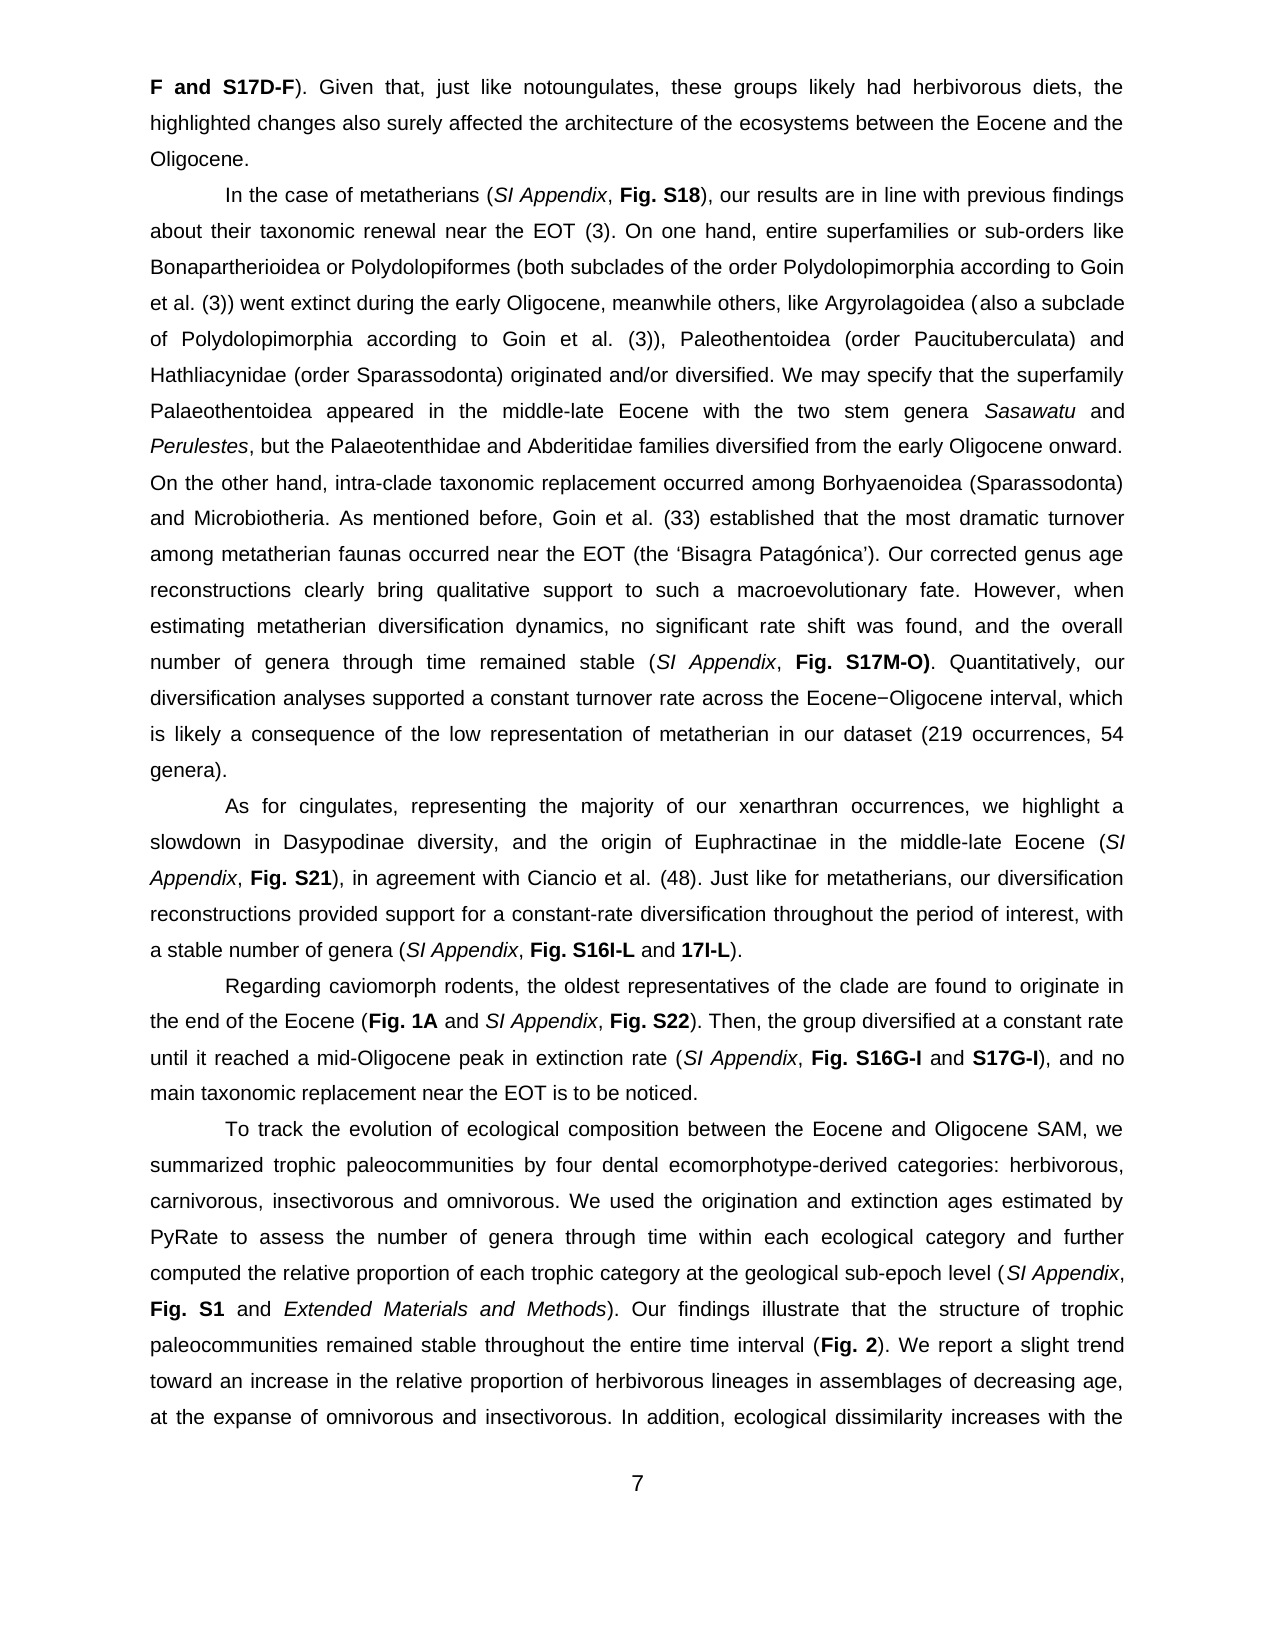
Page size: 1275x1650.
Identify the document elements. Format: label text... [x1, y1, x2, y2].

text F and S17D-F). Given that, just like notoungulates, these groups likely had herbivorous diets, the highlighted changes also surely affected the architecture of the ecosystems between the Eocene and the Oligocene. [150, 75, 1125, 171]
text To track the evolution of ecological composition between the Eocene and Oligocene SAM, we summarized trophic paleocommunities by four dental ecomorphotype-derived categories: herbivorous, carnivorous, insectivorous and omnivorous. We used the origination and extinction ages estimated by PyRate to assess the number of genera through time within each ecological category and further computed the relative proportion of each trophic category at the geological sub-epoch level (SI Appendix, Fig. S1 and Extended Materials and Methods). Our findings illustrate that the structure of trophic paleocommunities remained stable throughout the entire time interval (Fig. 2). We report a slight trend toward an increase in the relative proportion of herbivorous lineages in assemblages of decreasing age, at the expanse of omnivorous and insectivorous. In addition, ecological dissimilarity increases with the [150, 1117, 1125, 1429]
text In the case of metatherians (SI Appendix, Fig. S18), our results are in line with previous findings about their taxonomic renewal near the EOT (3). On one hand, entire superfamilies or sub-orders like Bonapartherioidea or Polydolopiformes (both subclades of the order Polydolopimorphia according to Goin et al. (3)) went extinct during the early Oligocene, meanwhile others, like Argyrolagoidea (also a subclade of Polydolopimorphia according to Goin et al. (3)), Paleothentoidea (order Paucituberculata) and Hathliacynidae (order Sparassodonta) originated and/or diversified. We may specify that the superfamily Palaeothentoidea appeared in the middle-late Eocene with the two stem genera Sasawatu and Perulestes, but the Palaeotenthidae and Abderitidae families diversified from the early Oligocene onward. On the other hand, intra-clade taxonomic replacement occurred among Borhyaenoidea (Sparassodonta) and Microbiotheria. As mentioned before, Goin et al. (33) established that the most dramatic turnover among metatherian faunas occurred near the EOT (the ‘Bisagra Patagónica’). Our corrected genus age reconstructions clearly bring qualitative support to such a macroevolutionary fate. However, when estimating metatherian diversification dynamics, no significant rate shift was found, and the overall number of genera through time remained stable (SI Appendix, Fig. S17M-O). Quantitatively, our diversification analyses supported a constant turnover rate across the Eocene−Oligocene interval, which is likely a consequence of the low representation of metatherian in our dataset (219 occurrences, 54 genera). [150, 183, 1125, 782]
text As for cingulates, representing the majority of our xenarthran occurrences, we highlight a slowdown in Dasypodinae diversity, and the origin of Euphractinae in the middle-late Eocene (SI Appendix, Fig. S21), in agreement with Ciancio et al. (48). Just like for metatherians, our diversification reconstructions provided support for a constant-rate diversification throughout the period of interest, with a stable number of genera (SI Appendix, Fig. S16I-L and 17I-L). [150, 794, 1125, 961]
text Regarding caviomorph rodents, the oldest representatives of the clade are found to originate in the end of the Eocene (Fig. 1A and SI Appendix, Fig. S22). Then, the group diversified at a constant rate until it reached a mid-Oligocene peak in extinction rate (SI Appendix, Fig. S16G-I and S17G-I), and no main taxonomic replacement near the EOT is to be noticed. [150, 973, 1125, 1105]
